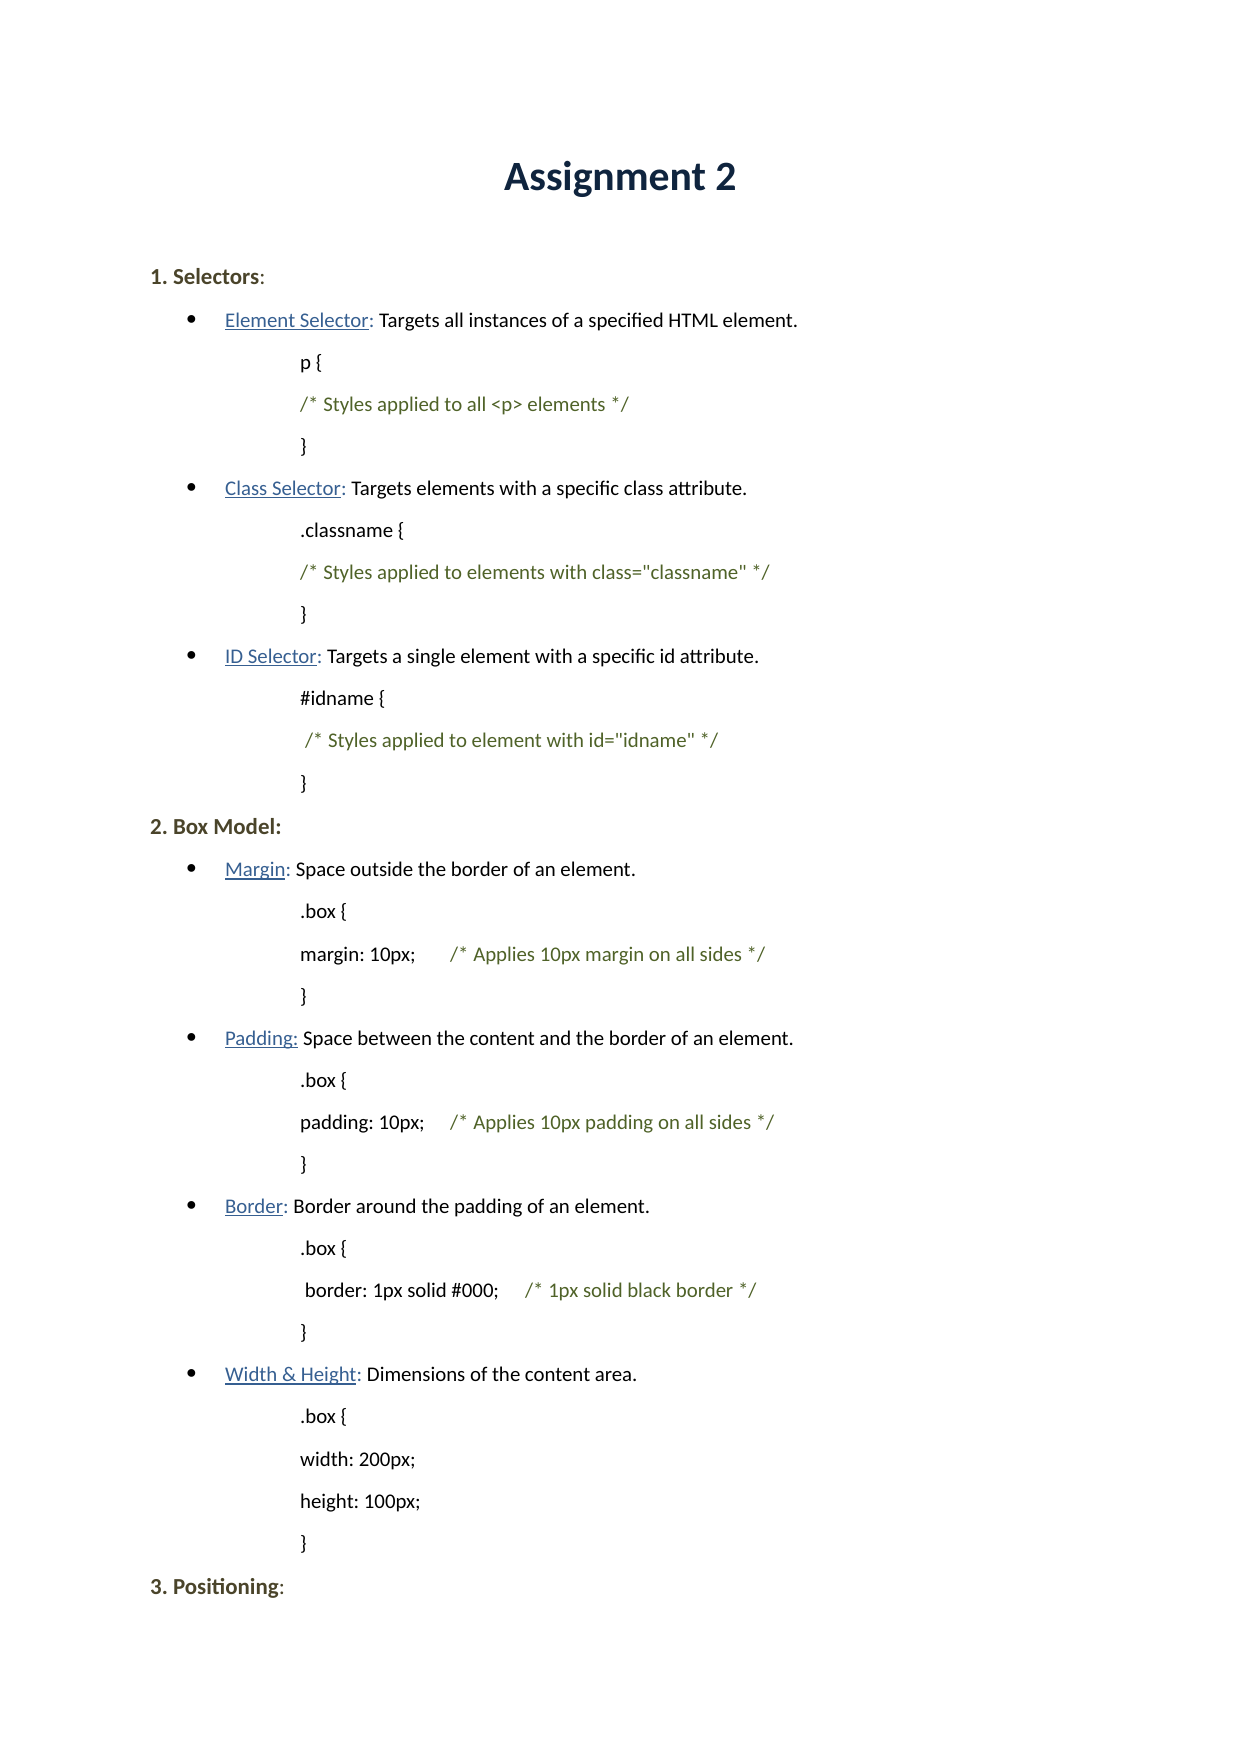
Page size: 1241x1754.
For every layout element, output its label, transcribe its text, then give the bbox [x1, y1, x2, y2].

text 1. Selectors: [150, 262, 1090, 290]
text } [150, 1319, 1090, 1345]
text .classname { [150, 517, 1090, 543]
text } [150, 601, 1090, 627]
text .box { [150, 1404, 1090, 1429]
text width: 200px; [150, 1446, 1090, 1471]
text Assignment 2 [150, 150, 1090, 201]
text 2. Box Model: [150, 812, 1090, 840]
text #idname { [150, 686, 1090, 711]
list Border: Border around the padding of an element. [187, 1193, 1090, 1219]
text .box { [150, 899, 1090, 924]
text /* Styles applied to all <p> elements */ [150, 391, 1090, 416]
text /* Styles applied to elements with class="classname" */ [150, 559, 1090, 585]
list Class Selector: Targets elements with a specific class attribute. [187, 475, 1090, 501]
text } [150, 1530, 1090, 1555]
text p { [150, 349, 1090, 374]
text height: 100px; [150, 1488, 1090, 1513]
text /* Styles applied to element with id="idname" */ [150, 728, 1090, 753]
text 3. Positioning: [150, 1572, 1090, 1600]
text padding: 10px; /* Applies 10px padding on all sides */ [150, 1109, 1090, 1134]
list Margin: Space outside the border of an element. [187, 857, 1090, 882]
text } [150, 983, 1090, 1008]
list Element Selector: Targets all instances of a specified HTML element. [187, 307, 1090, 332]
text margin: 10px; /* Applies 10px margin on all sides */ [150, 941, 1090, 966]
text } [150, 433, 1090, 458]
text } [150, 1151, 1090, 1177]
list ID Selector: Targets a single element with a specific id attribute. [187, 643, 1090, 669]
text .box { [150, 1067, 1090, 1092]
text } [150, 770, 1090, 795]
list Padding: Space between the content and the border of an element. [187, 1025, 1090, 1050]
text .box { [150, 1235, 1090, 1261]
text border: 1px solid #000; /* 1px solid black border */ [150, 1277, 1090, 1303]
list Width & Height: Dimensions of the content area. [187, 1362, 1090, 1387]
